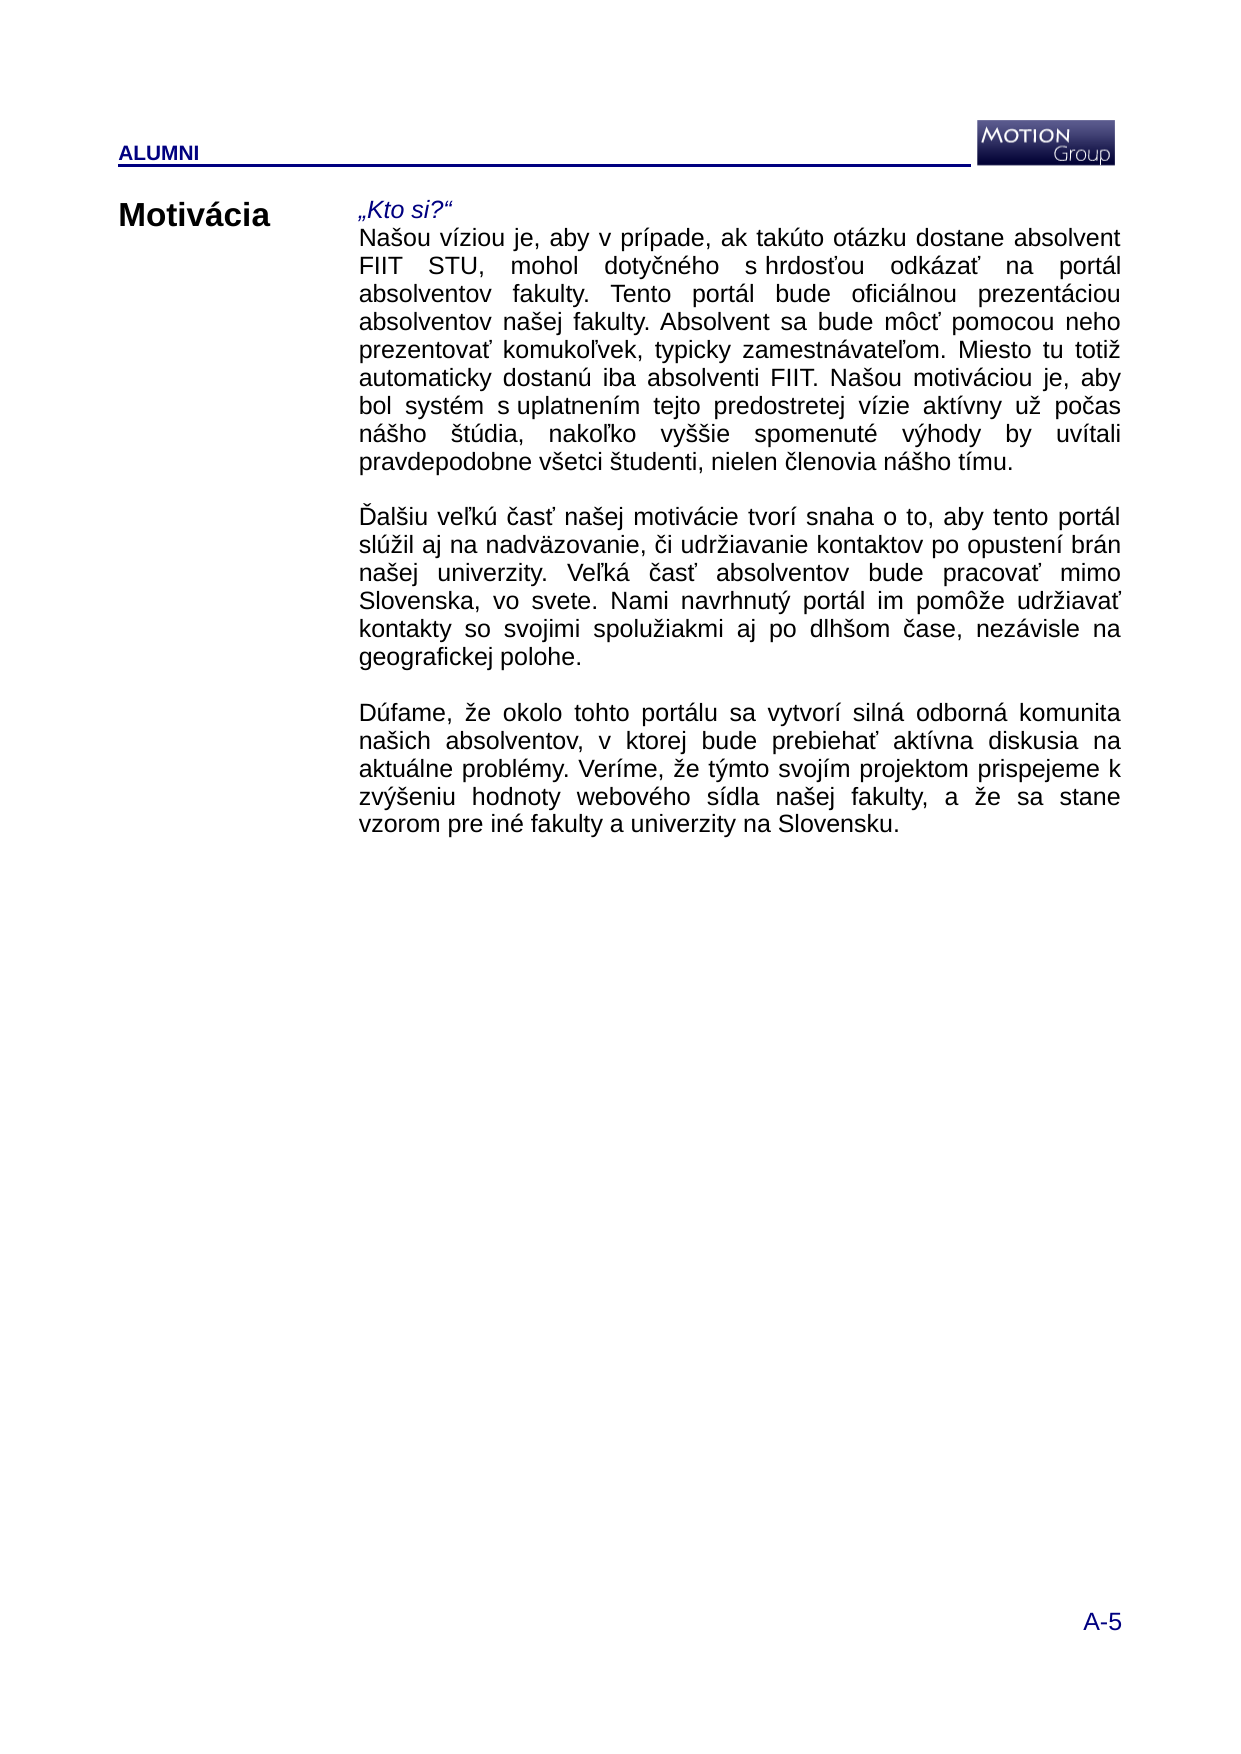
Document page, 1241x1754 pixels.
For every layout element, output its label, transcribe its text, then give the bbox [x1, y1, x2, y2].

picture [971, 112, 1122, 172]
text Ďalšiu veľkú časť našej motivácie tvorí snaha o to, aby tento portál slúžil aj na nadväzovanie, či udržiavanie kontaktov po opustení brán našej univerzity. Veľká časť absolventov bude pracovať mimo Slovenska, vo svete. Nami navrhnutý portál im pomôže udržiavať kontakty so svojimi spolužiakmi aj po dlhšom čase, nezávisle na geografickej polohe. [358, 503, 1122, 671]
subtitle Motivácia [118, 196, 358, 233]
text „Kto si?“ [358, 196, 1122, 224]
text Našou víziou je, aby v prípade, ak takúto otázku dostane absolvent FIIT STU, mohol dotyčného s hrdosťou odkázať na portál absolventov fakulty. Tento portál bude oficiálnou prezentáciou absolventov našej fakulty. Absolvent sa bude môcť pomocou neho prezentovať komukoľvek, typicky zamestnávateľom. Miesto tu totiž automaticky dostanú iba absolventi FIIT. Našou motiváciou je, aby bol systém s uplatnením tejto predostretej vízie aktívny už počas nášho štúdia, nakoľko vyššie spomenuté výhody by uvítali pravdepodobne všetci študenti, nielen členovia nášho tímu. [358, 224, 1122, 475]
text Dúfame, že okolo tohto portálu sa vytvorí silná odborná komunita našich absolventov, v ktorej bude prebiehať aktívna diskusia na aktuálne problémy. Veríme, že týmto svojím projektom prispejeme k zvýšeniu hodnoty webového sídla našej fakulty, a že sa stane vzorom pre iné fakulty a univerzity na Slovensku. [358, 699, 1122, 838]
